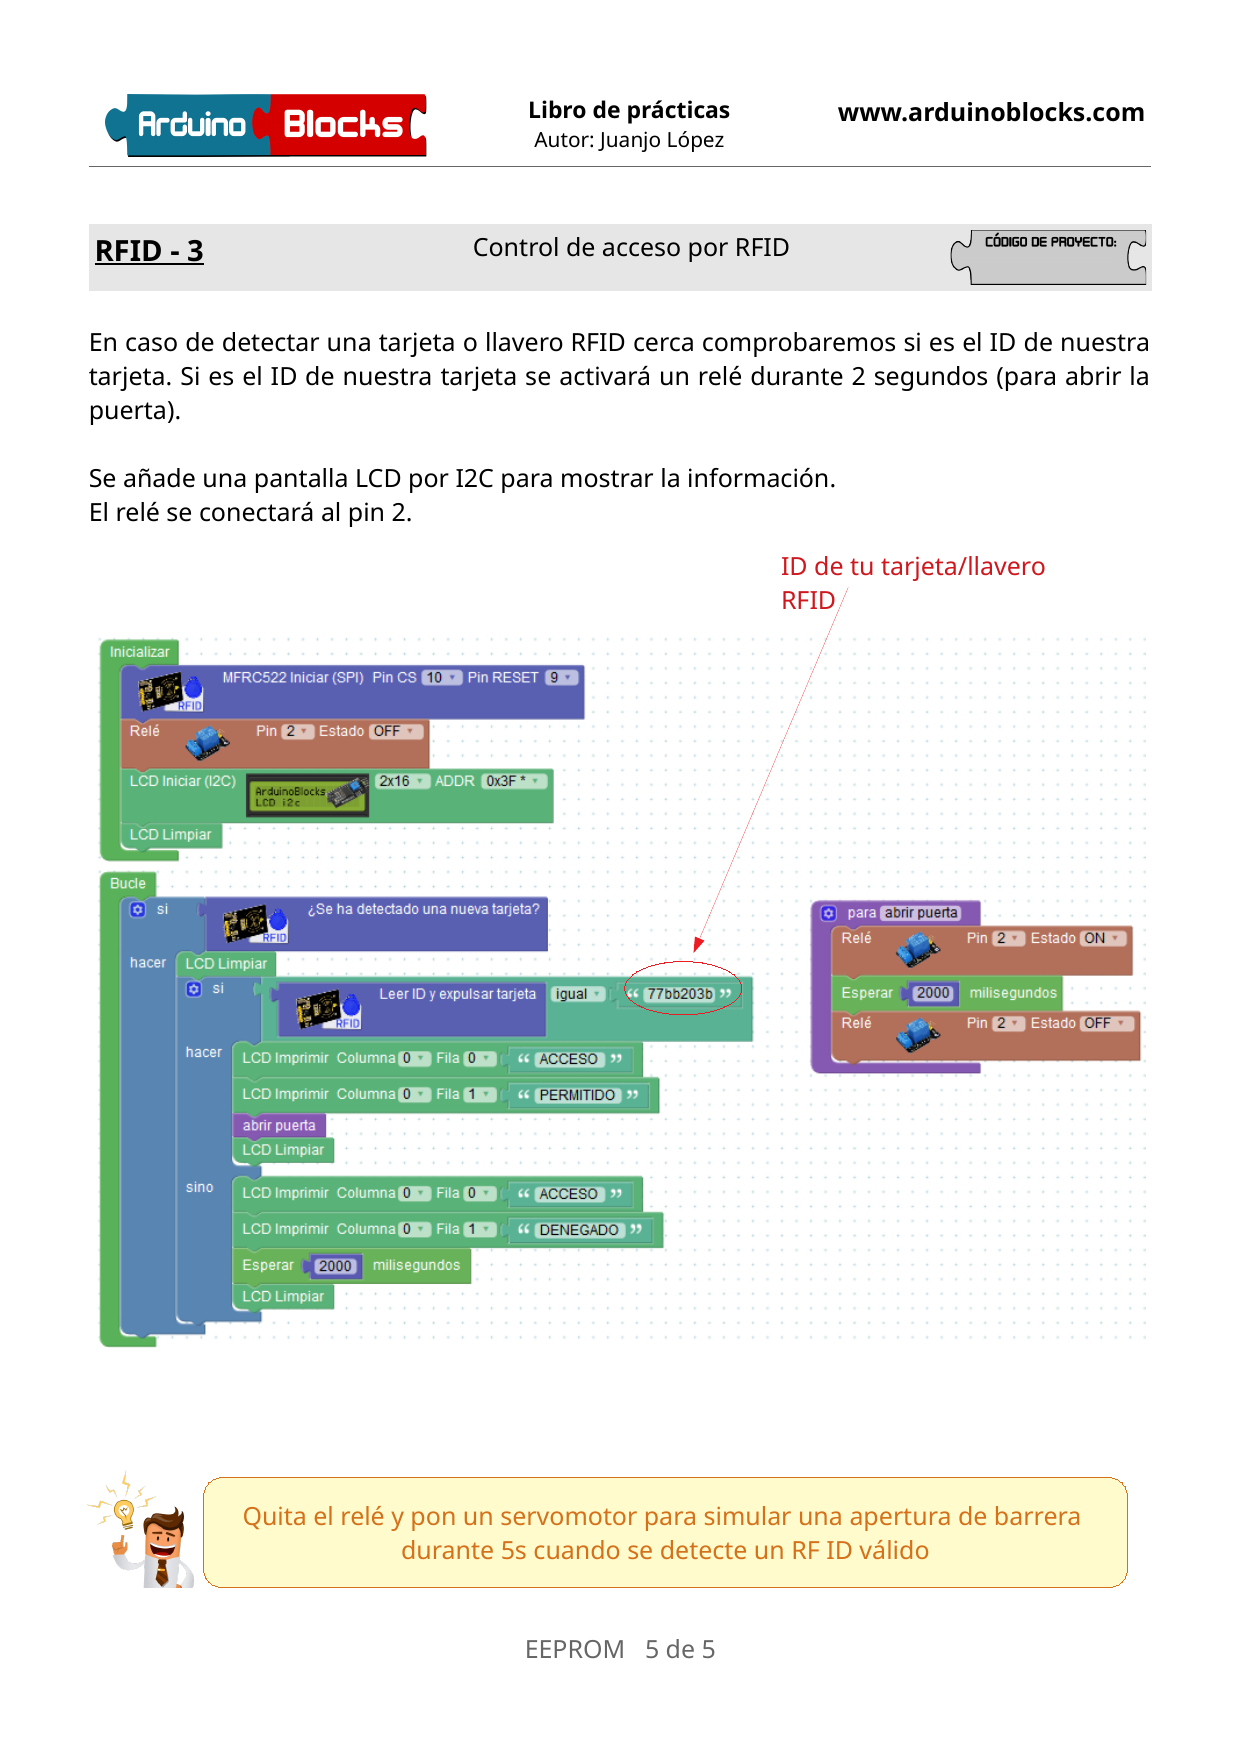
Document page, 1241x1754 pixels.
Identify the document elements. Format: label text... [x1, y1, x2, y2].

picture [950, 230, 1147, 285]
table_header RFID - 3 [89, 224, 318, 291]
table_header [89, 1348, 1152, 1382]
text El relé se conectará al pin 2. [88, 495, 1152, 529]
table_header [945, 224, 1152, 291]
table_header [89, 631, 829, 1347]
text En caso de detectar una tarjeta o llavero RFID cerca comprobaremos si es el ID de nuestra tarjeta. Si es el ID de nuestra tarjeta se activará un relé durante 2 segundos (para abrir la puerta). [88, 325, 1152, 427]
picture [94, 637, 1146, 1348]
text Se añade una pantalla LCD por I2C para mostrar la información. [88, 461, 1152, 495]
table_header [828, 631, 1152, 1347]
picture [105, 94, 427, 157]
picture [86, 1470, 204, 1588]
table_header Control de acceso por RFID [318, 224, 945, 291]
